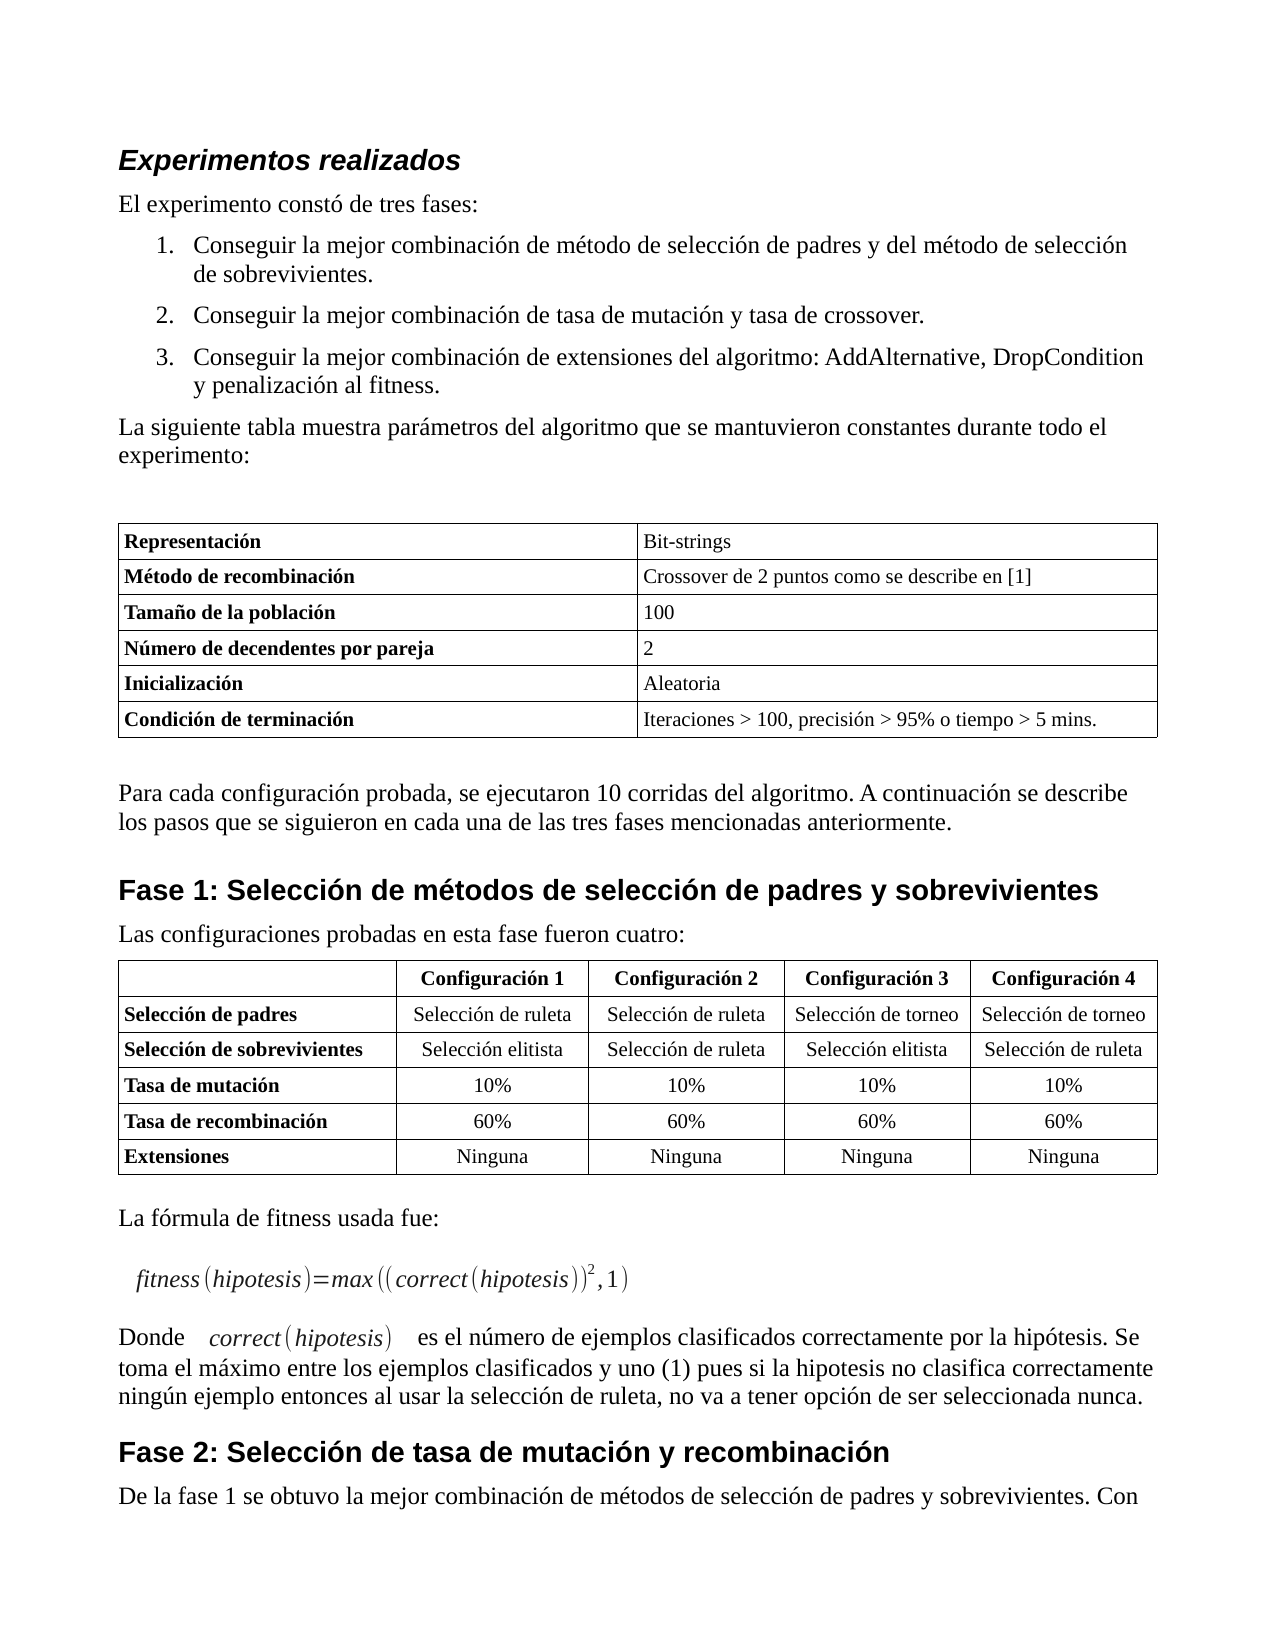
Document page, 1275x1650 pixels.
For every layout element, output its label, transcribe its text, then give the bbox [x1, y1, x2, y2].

table_header Configuración 1 [397, 961, 588, 996]
table_cell Selección de ruleta [589, 1033, 784, 1067]
table_cell 100 [638, 595, 1157, 630]
table_cell Selección elitista [397, 1033, 588, 1067]
table_cell Selección de torneo [971, 997, 1157, 1032]
table_header Configuración 4 [971, 961, 1157, 996]
table_cell Aleatoria [638, 666, 1157, 701]
table_cell Tasa de recombinación [119, 1104, 396, 1138]
table_cell Ninguna [785, 1140, 970, 1174]
table_cell Crossover de 2 puntos como se describe en [1] [638, 560, 1157, 594]
table_cell Condición de terminación [119, 702, 637, 737]
table_cell 2 [638, 631, 1157, 665]
list Conseguir la mejor combinación de extensiones del algoritmo: AddAlternative, DropCondition y penalización al fitness. [156, 342, 1157, 399]
table_cell Tasa de mutación [119, 1068, 396, 1103]
text La fórmula de fitness usada fue: [118, 1203, 1157, 1232]
table_cell Ninguna [589, 1140, 784, 1174]
table_cell 60% [785, 1104, 970, 1138]
table_cell Selección de ruleta [589, 997, 784, 1032]
table_cell Ninguna [971, 1140, 1157, 1174]
text La siguiente tabla muestra parámetros del algoritmo que se mantuvieron constantes durante todo el experimento: [118, 412, 1157, 469]
table_cell 10% [971, 1068, 1157, 1103]
subtitle Fase 1: Selección de métodos de selección de padres y sobrevivientes [118, 873, 1157, 907]
table_cell Selección de padres [119, 997, 396, 1032]
table_header [119, 961, 396, 996]
table_cell Iteraciones > 100, precisión > 95% o tiempo > 5 mins. [638, 702, 1157, 737]
table_cell 60% [971, 1104, 1157, 1138]
table_header Configuración 3 [785, 961, 970, 996]
table_header Representación [119, 524, 637, 558]
table_cell Extensiones [119, 1140, 396, 1174]
text Para cada configuración probada, se ejecutaron 10 corridas del algoritmo. A continuación se describe los pasos que se siguieron en cada una de las tres fases mencionadas anteriormente. [118, 778, 1157, 836]
table_header Bit-strings [638, 524, 1157, 558]
list Conseguir la mejor combinación de tasa de mutación y tasa de crossover. [156, 300, 1157, 329]
text Las configuraciones probadas en esta fase fueron cuatro: [118, 919, 1157, 948]
table_cell Número de decendentes por pareja [119, 631, 637, 665]
table_cell Selección de ruleta [397, 997, 588, 1032]
table_cell Selección de torneo [785, 997, 970, 1032]
text De la fase 1 se obtuvo la mejor combinación de métodos de selección de padres y sobrevivientes. Con [118, 1481, 1157, 1510]
table_cell 10% [589, 1068, 784, 1103]
table_cell Tamaño de la población [119, 595, 637, 630]
table_cell 10% [785, 1068, 970, 1103]
text Donde es el número de ejemplos clasificados correctamente por la hipótesis. Se toma el máximo entre los ejemplos clasificados y uno (1) pues si la hipotesis no clasifica correctamente ningún ejemplo entonces al usar la selección de ruleta, no va a tener opción de ser seleccionada nunca. [118, 1322, 1157, 1410]
table_cell 10% [397, 1068, 588, 1103]
table_cell 60% [397, 1104, 588, 1138]
table_cell Selección de ruleta [971, 1033, 1157, 1067]
table_header Configuración 2 [589, 961, 784, 996]
table_cell 60% [589, 1104, 784, 1138]
subtitle Fase 2: Selección de tasa de mutación y recombinación [118, 1435, 1157, 1469]
table_cell Selección de sobrevivientes [119, 1033, 396, 1067]
text El experimento constó de tres fases: [118, 189, 1157, 218]
table_cell Inicialización [119, 666, 637, 701]
table_cell Método de recombinación [119, 560, 637, 594]
table_cell Selección elitista [785, 1033, 970, 1067]
list Conseguir la mejor combinación de método de selección de padres y del método de selección de sobrevivientes. [156, 230, 1157, 288]
subtitle Experimentos realizados [118, 143, 1157, 177]
table_cell Ninguna [397, 1140, 588, 1174]
